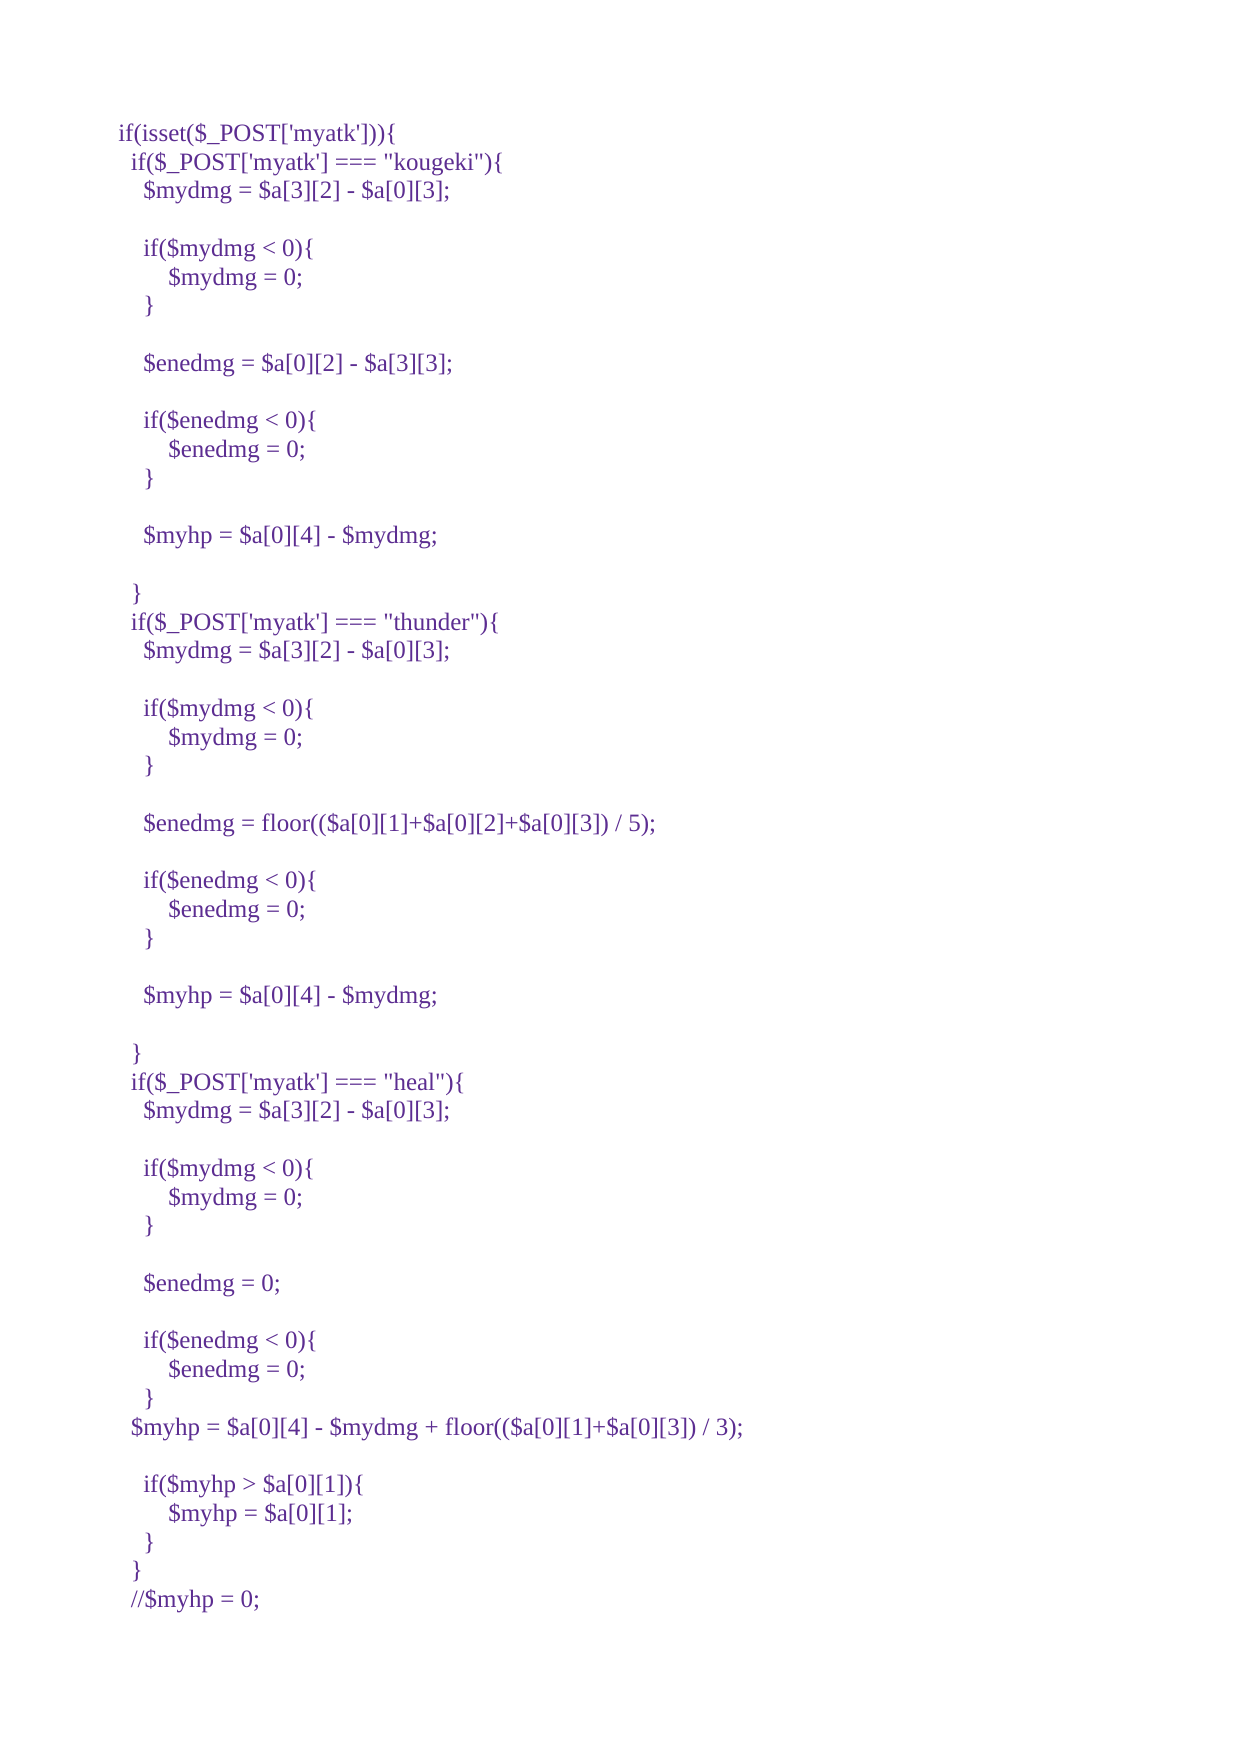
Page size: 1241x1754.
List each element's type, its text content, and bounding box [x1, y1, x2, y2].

text if($_POST['myatk'] === "heal"){ [118, 1067, 1122, 1096]
text if($enedmg < 0){ [118, 406, 1122, 434]
text $myhp = $a[0][4] - $mydmg; [118, 981, 1122, 1009]
text $enedmg = 0; [118, 1354, 1122, 1383]
text } [118, 578, 1122, 607]
text } [118, 291, 1122, 319]
text $enedmg = floor(($a[0][1]+$a[0][2]+$a[0][3]) / 5); [118, 808, 1122, 837]
text } [118, 1038, 1122, 1067]
text } [118, 923, 1122, 952]
text } [118, 751, 1122, 779]
text if($enedmg < 0){ [118, 866, 1122, 894]
text $enedmg = $a[0][2] - $a[3][3]; [118, 348, 1122, 377]
text $enedmg = 0; [118, 1268, 1122, 1297]
text $myhp = $a[0][4] - $mydmg; [118, 521, 1122, 549]
text } [118, 1383, 1122, 1412]
text if($mydmg < 0){ [118, 693, 1122, 722]
text $mydmg = $a[3][2] - $a[0][3]; [118, 176, 1122, 204]
text $myhp = $a[0][4] - $mydmg + floor(($a[0][1]+$a[0][3]) / 3); [118, 1412, 1122, 1441]
text $mydmg = 0; [118, 262, 1122, 291]
text $enedmg = 0; [118, 894, 1122, 923]
text } [118, 1556, 1122, 1584]
text if($mydmg < 0){ [118, 1153, 1122, 1182]
text $mydmg = 0; [118, 722, 1122, 751]
text $mydmg = 0; [118, 1182, 1122, 1211]
text //$myhp = 0; [118, 1584, 1122, 1613]
text } [118, 463, 1122, 492]
text if($myhp > $a[0][1]){ [118, 1469, 1122, 1498]
text } [118, 1211, 1122, 1239]
text $mydmg = $a[3][2] - $a[0][3]; [118, 636, 1122, 664]
text $mydmg = $a[3][2] - $a[0][3]; [118, 1096, 1122, 1124]
text if(isset($_POST['myatk'])){ [118, 118, 1122, 147]
text if($_POST['myatk'] === "kougeki"){ [118, 147, 1122, 176]
text if($_POST['myatk'] === "thunder"){ [118, 607, 1122, 636]
text } [118, 1527, 1122, 1556]
text if($mydmg < 0){ [118, 233, 1122, 262]
text if($enedmg < 0){ [118, 1326, 1122, 1354]
text $myhp = $a[0][1]; [118, 1498, 1122, 1527]
text $enedmg = 0; [118, 434, 1122, 463]
